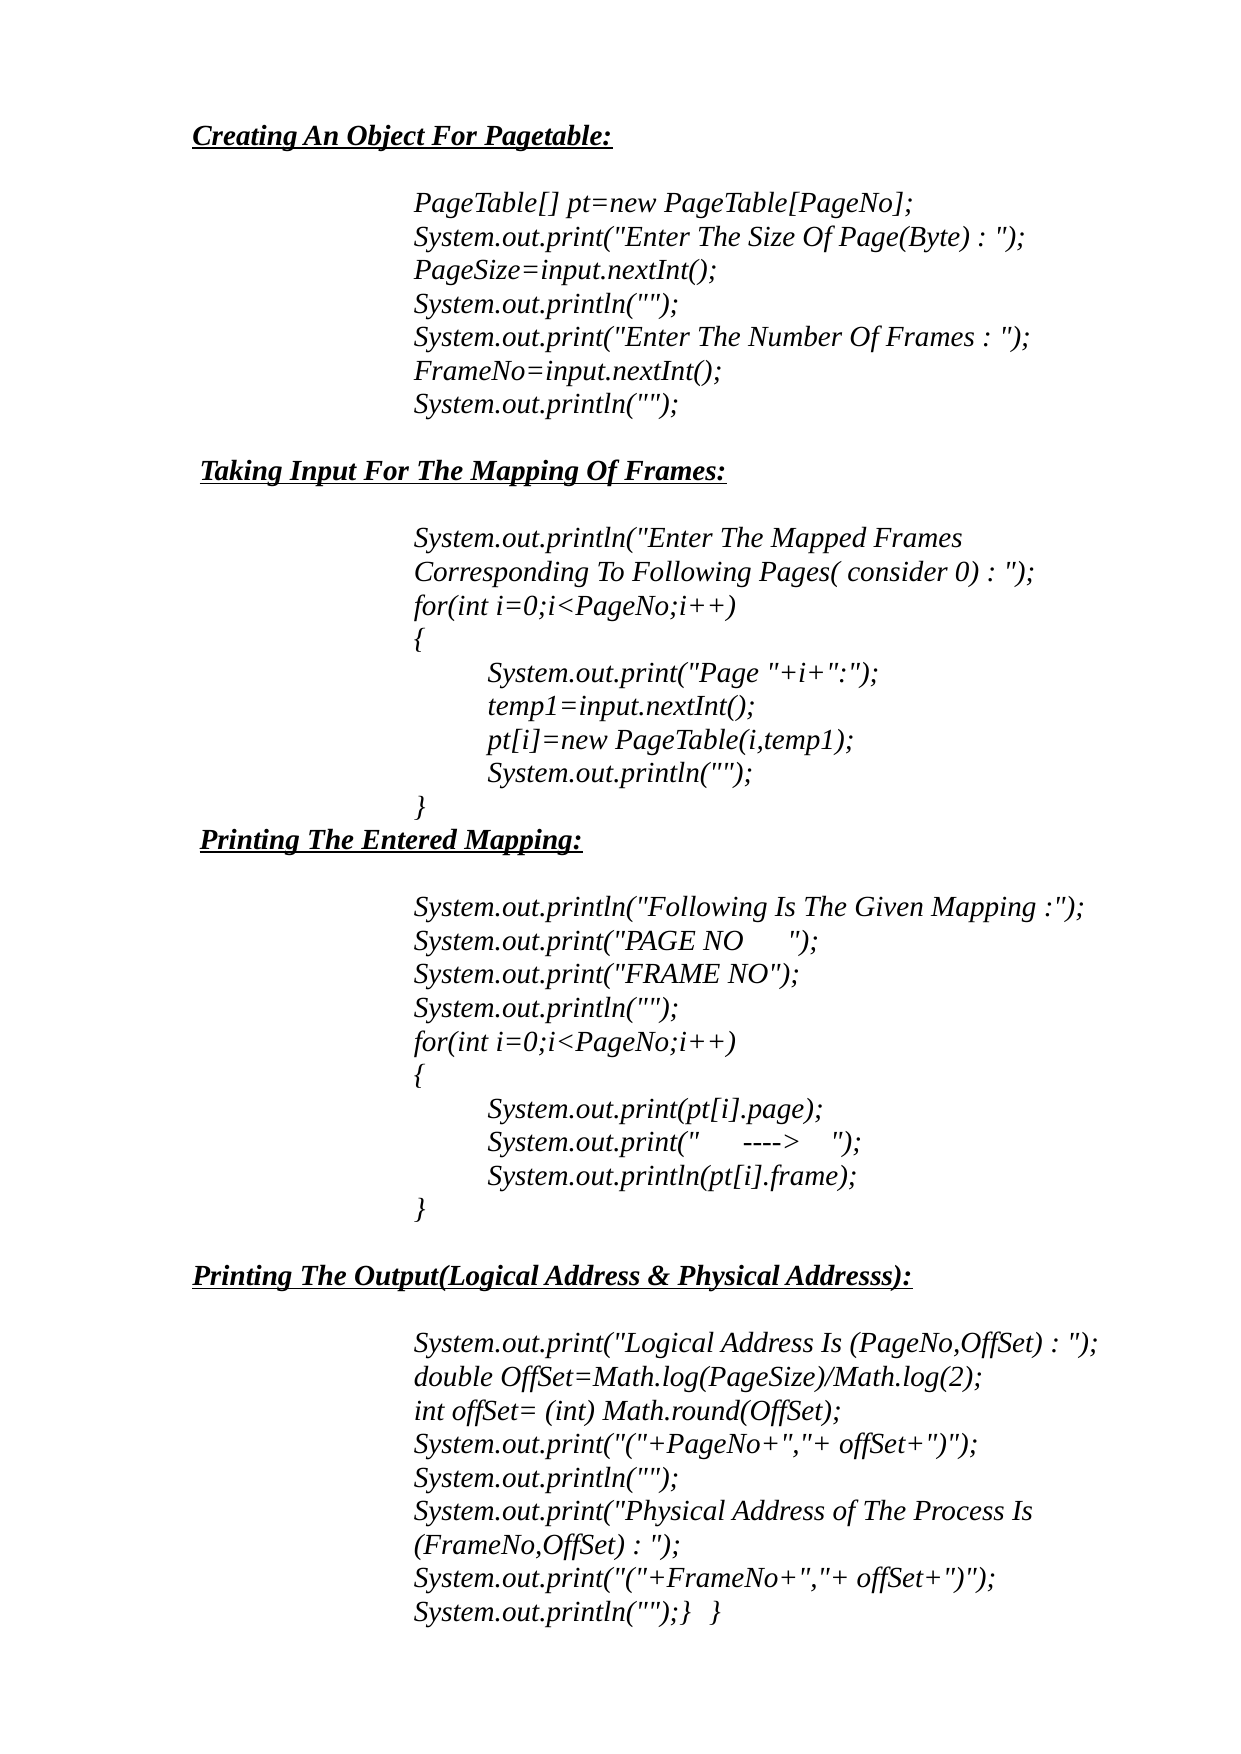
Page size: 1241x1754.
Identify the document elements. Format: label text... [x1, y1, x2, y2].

text Printing The Output(Logical Address & Physical Addresss): [118, 1258, 1122, 1292]
text System.out.println(pt[i].frame); [118, 1158, 1122, 1191]
text Printing The Entered Mapping: [118, 822, 1122, 856]
text System.out.print("FRAME NO"); [118, 957, 1122, 990]
text System.out.print("Physical Address of The Process Is (FrameNo,OffSet) : "); [118, 1493, 1122, 1560]
text for(int i=0;i<PageNo;i++) [118, 588, 1122, 621]
text { [118, 1057, 1122, 1091]
text System.out.println(""); [118, 286, 1122, 319]
text System.out.print("PAGE NO "); [118, 923, 1122, 957]
text PageSize=input.nextInt(); [118, 252, 1122, 286]
text System.out.print("("+FrameNo+","+ offSet+")"); [118, 1560, 1122, 1594]
text pt[i]=new PageTable(i,temp1); [118, 722, 1122, 755]
text } [118, 1191, 1122, 1225]
text System.out.print("Enter The Size Of Page(Byte) : "); [118, 219, 1122, 252]
text System.out.println(""); [118, 990, 1122, 1024]
text int offSet= (int) Math.round(OffSet); [118, 1393, 1122, 1426]
text temp1=input.nextInt(); [118, 688, 1122, 722]
text System.out.print("Enter The Number Of Frames : "); [118, 319, 1122, 353]
text for(int i=0;i<PageNo;i++) [118, 1024, 1122, 1057]
text FrameNo=input.nextInt(); [118, 353, 1122, 386]
text System.out.println(""); [118, 386, 1122, 420]
text { [118, 621, 1122, 655]
text System.out.print(" ----> "); [118, 1124, 1122, 1158]
text System.out.println("Following Is The Given Mapping :"); [118, 889, 1122, 923]
text System.out.print("("+PageNo+","+ offSet+")"); [118, 1426, 1122, 1460]
text } [118, 789, 1122, 822]
text System.out.print("Logical Address Is (PageNo,OffSet) : "); [118, 1326, 1122, 1359]
text System.out.println("");} } [118, 1594, 1122, 1627]
text System.out.print(pt[i].page); [118, 1091, 1122, 1124]
text Taking Input For The Mapping Of Frames: [118, 453, 1122, 487]
text double OffSet=Math.log(PageSize)/Math.log(2); [118, 1359, 1122, 1393]
text System.out.println(""); [118, 1460, 1122, 1493]
text PageTable[] pt=new PageTable[PageNo]; [118, 185, 1122, 219]
text System.out.println("Enter The Mapped Frames Corresponding To Following Pages( consider 0) : "); [118, 521, 1122, 588]
text System.out.print("Page "+i+":"); [118, 655, 1122, 688]
text System.out.println(""); [118, 755, 1122, 789]
text Creating An Object For Pagetable: [118, 118, 1122, 152]
